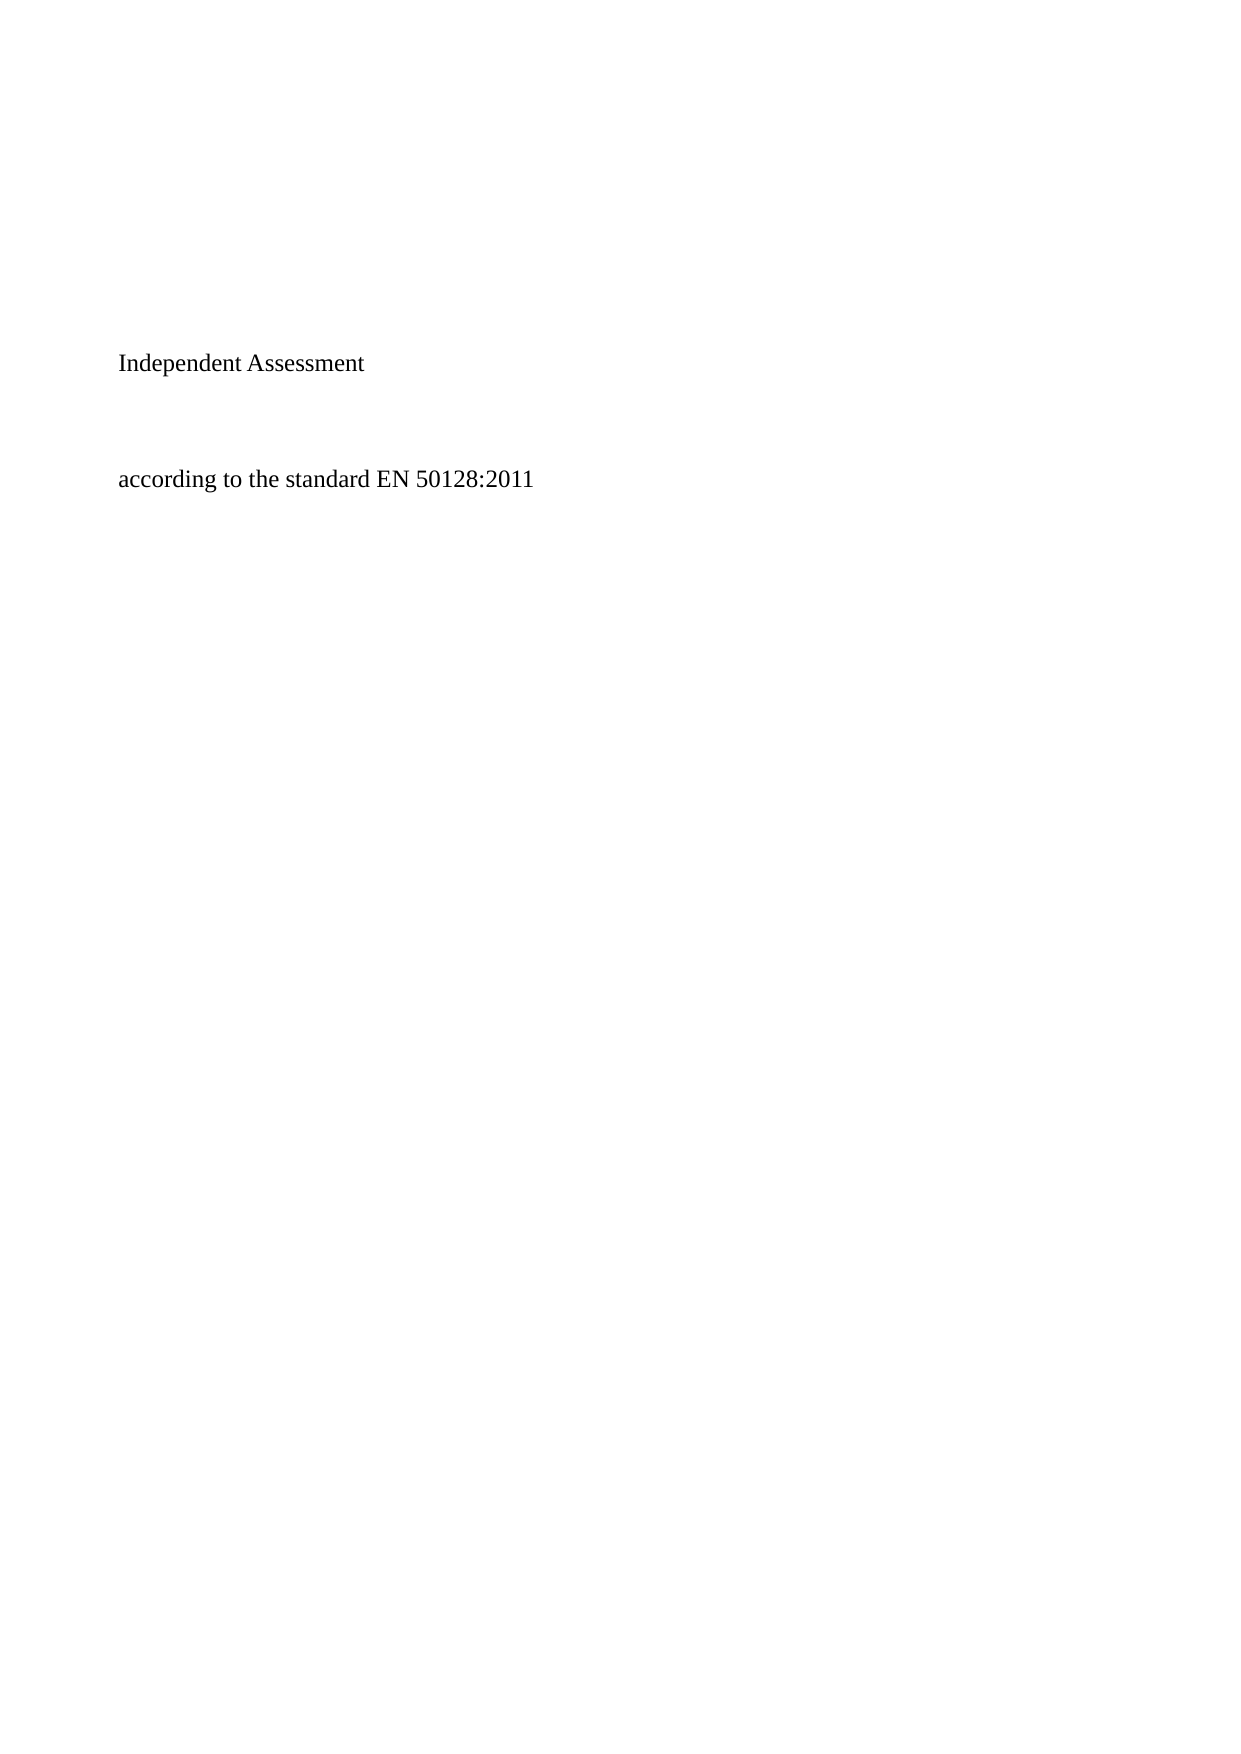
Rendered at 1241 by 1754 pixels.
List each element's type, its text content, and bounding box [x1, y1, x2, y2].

table_header [118, 173, 1077, 231]
table_cell according to the standard EN 50128:2011 [118, 464, 1077, 522]
table_cell [118, 406, 1077, 464]
table_cell Independent Assessment [118, 348, 1077, 406]
table_cell [118, 289, 1077, 348]
table_cell [118, 231, 1077, 289]
